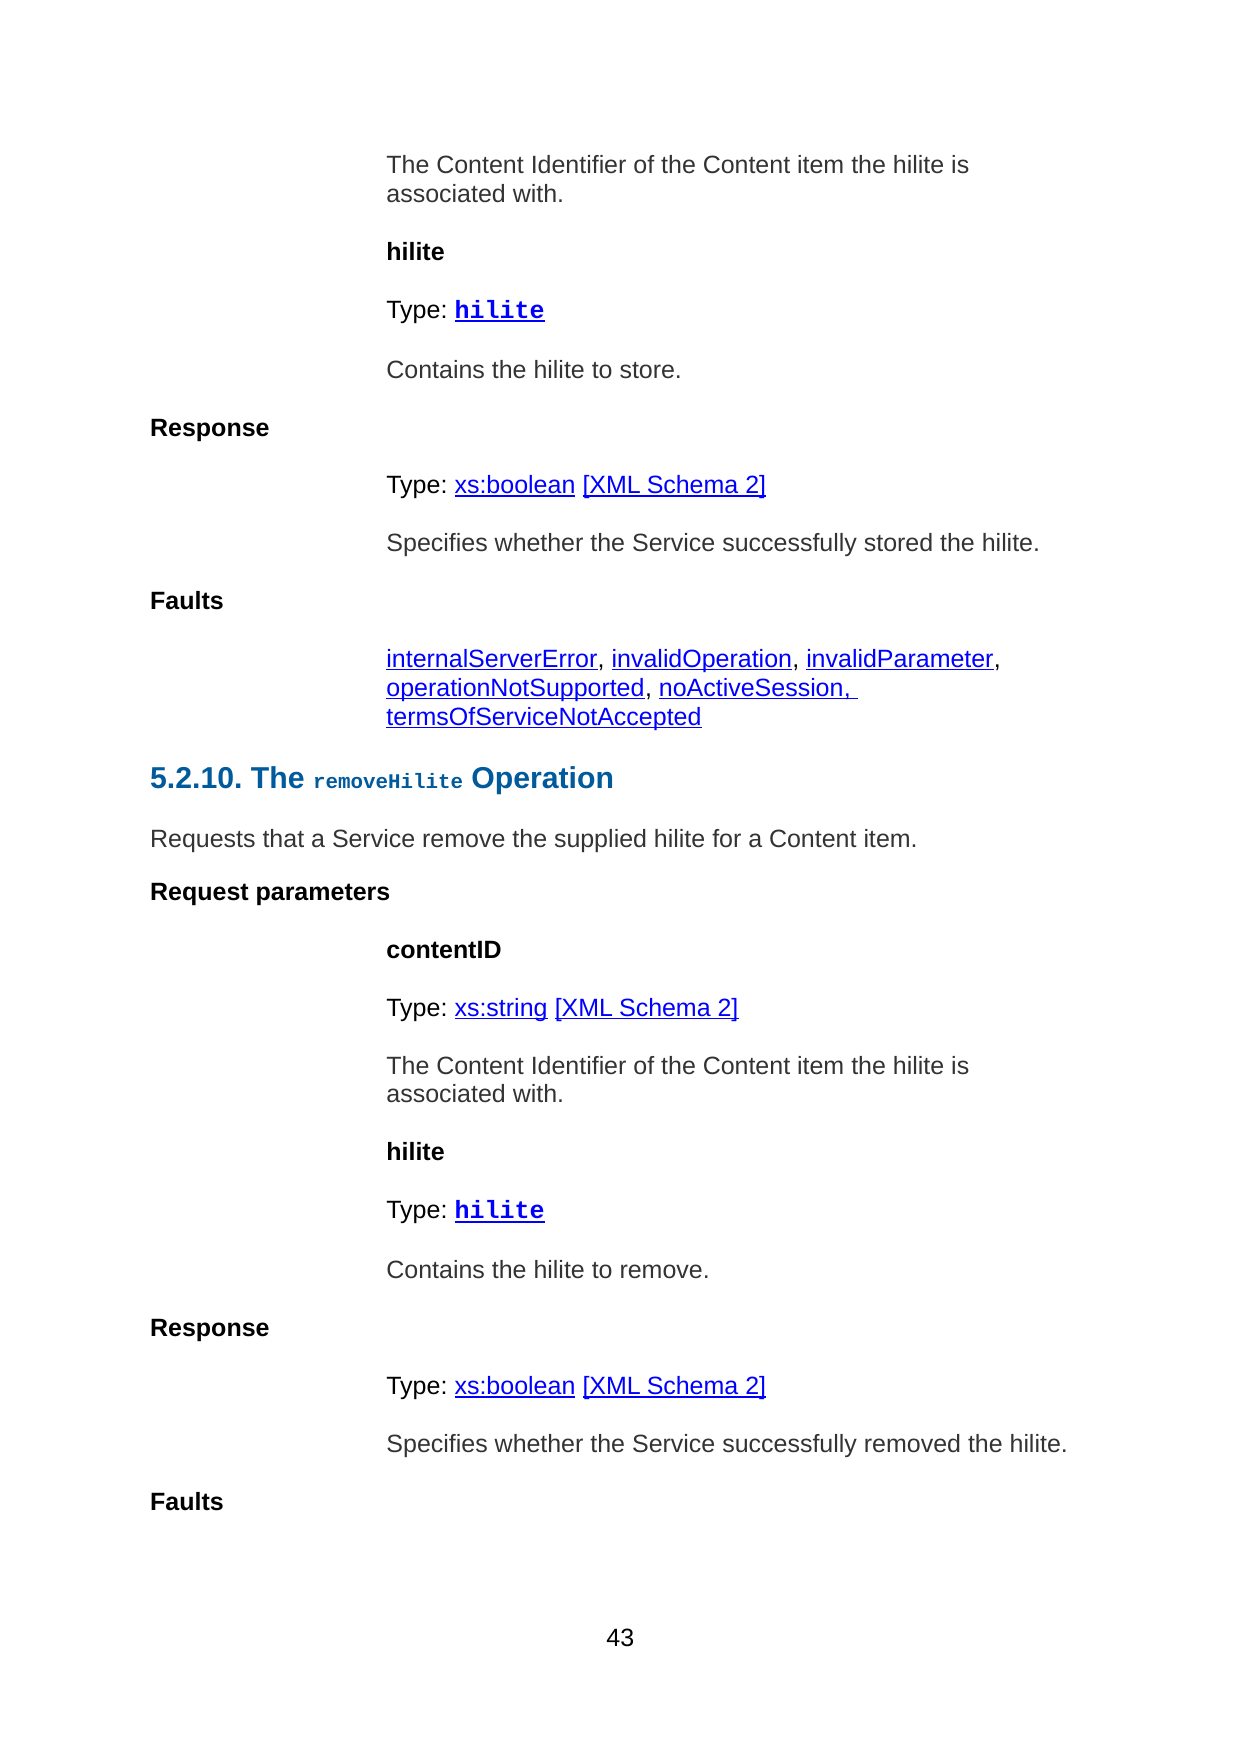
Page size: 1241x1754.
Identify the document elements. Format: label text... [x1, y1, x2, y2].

text Response [150, 413, 1090, 441]
subtitle 5.2.10. The removeHilite Operation [150, 760, 1090, 794]
text Response [150, 1313, 1090, 1342]
text Type: xs:boolean [XML Schema 2] [386, 471, 1090, 499]
text hilite [386, 1137, 1090, 1166]
text Request parameters [150, 877, 1090, 906]
text Contains the hilite to store. [386, 355, 1090, 383]
text Type: hilite [386, 294, 1090, 326]
text Type: xs:string [XML Schema 2] [386, 993, 1090, 1022]
text Faults [150, 1487, 1090, 1516]
text Type: xs:boolean [XML Schema 2] [386, 1371, 1090, 1400]
text Faults [150, 586, 1090, 615]
text Type: hilite [386, 1195, 1090, 1226]
text hilite [386, 237, 1090, 265]
text The Content Identifier of the Content item the hilite is associated with. [386, 150, 1090, 207]
text Specifies whether the Service successfully removed the hilite. [386, 1429, 1090, 1458]
text Requests that a Service remove the supplied hilite for a Content item. [150, 824, 1090, 852]
text Specifies whether the Service successfully stored the hilite. [386, 528, 1090, 557]
text The Content Identifier of the Content item the hilite is associated with. [386, 1051, 1090, 1108]
text internalServerError, invalidOperation, invalidParameter, operationNotSupported, noActiveSession, termsOfServiceNotAccepted [386, 644, 1090, 731]
text contentID [386, 935, 1090, 964]
text Contains the hilite to remove. [386, 1255, 1090, 1284]
